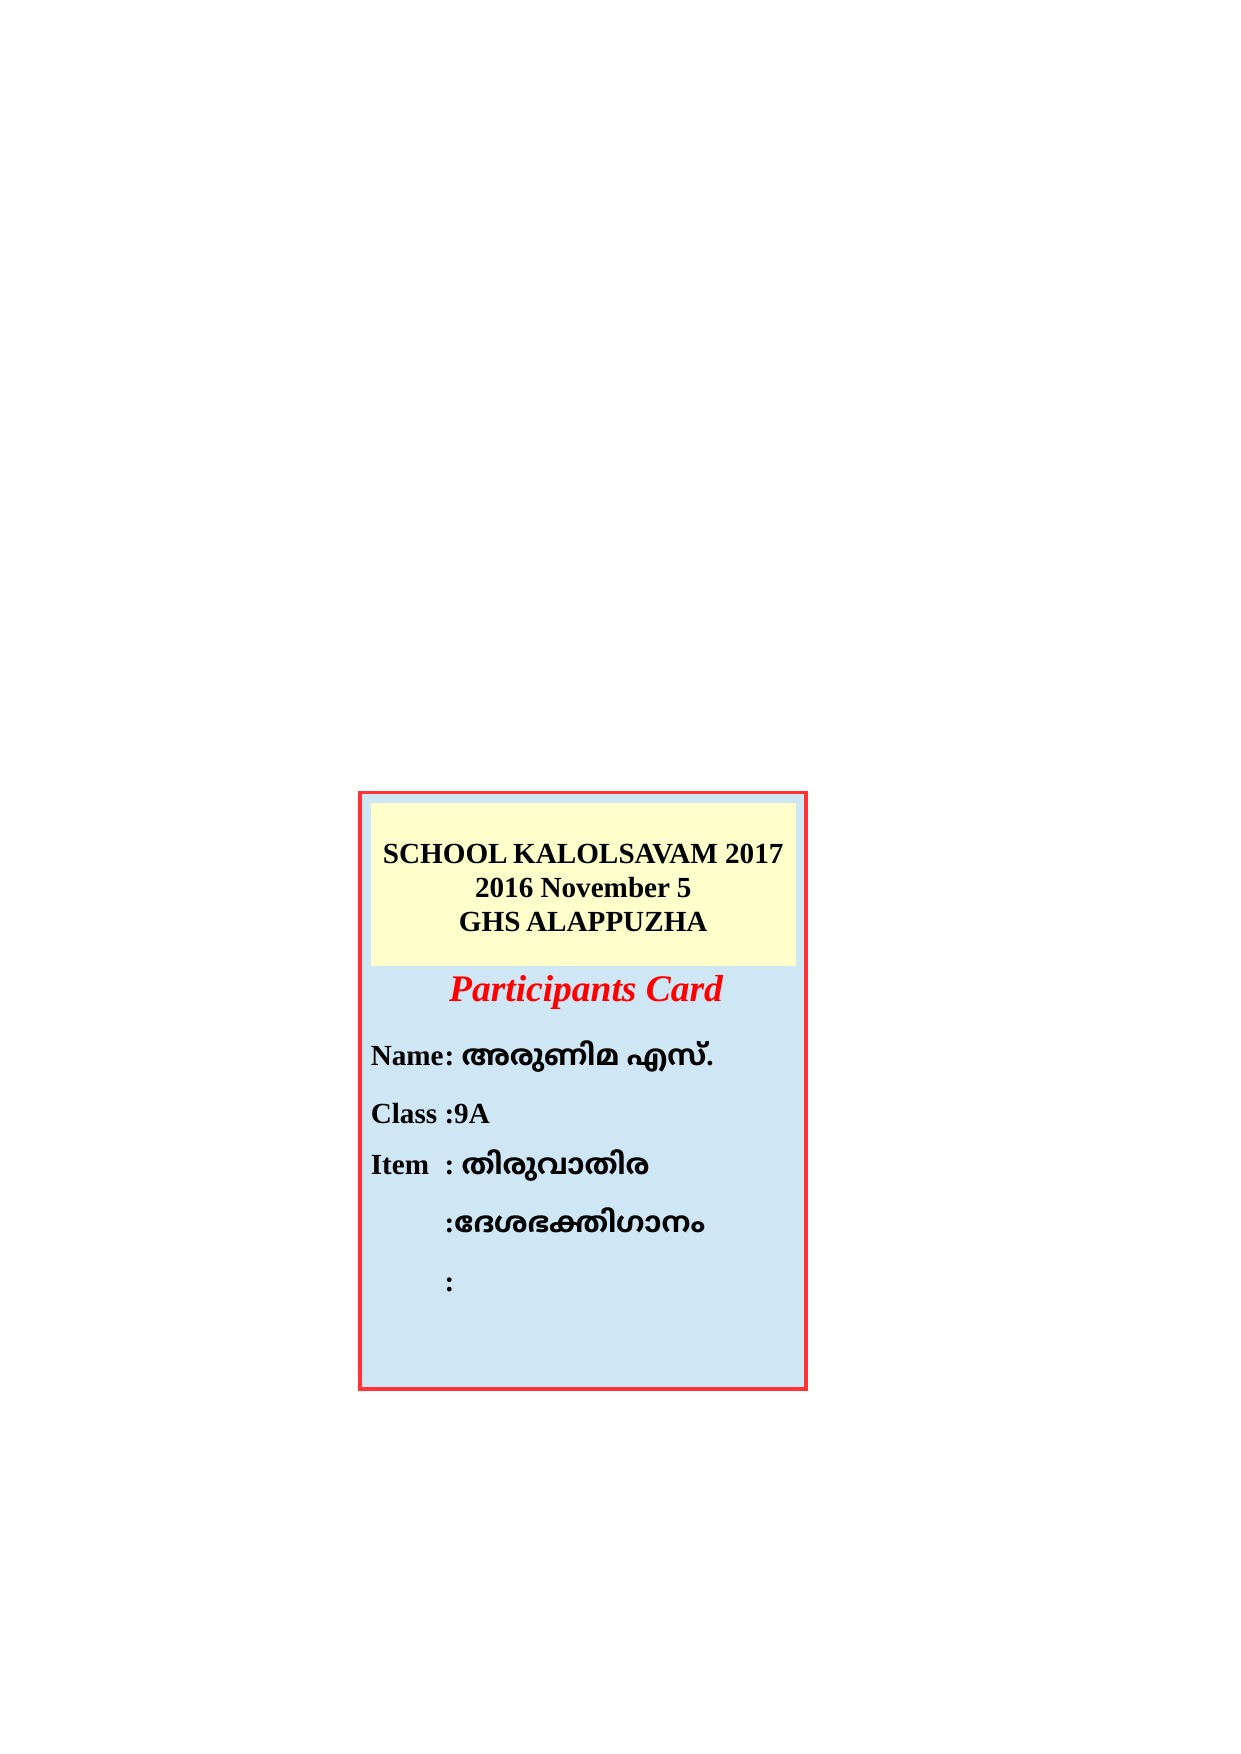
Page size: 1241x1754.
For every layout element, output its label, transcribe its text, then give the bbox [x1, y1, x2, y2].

text :ദേശഭക്തിഗാനം [371, 1206, 796, 1245]
text : [371, 1264, 796, 1298]
text Item : തിരുവാതിര [371, 1147, 796, 1186]
text Name : അരുണിമ എസ്. [371, 1038, 796, 1077]
text GHS ALAPPUZHA [371, 904, 796, 937]
text ­ [118, 118, 1122, 147]
text Participants Card [371, 966, 796, 1009]
text Class :9A [371, 1097, 796, 1130]
text 2016 November 5 [371, 870, 796, 904]
text SCHOOL KALOLSAVAM 2017 [371, 837, 796, 870]
